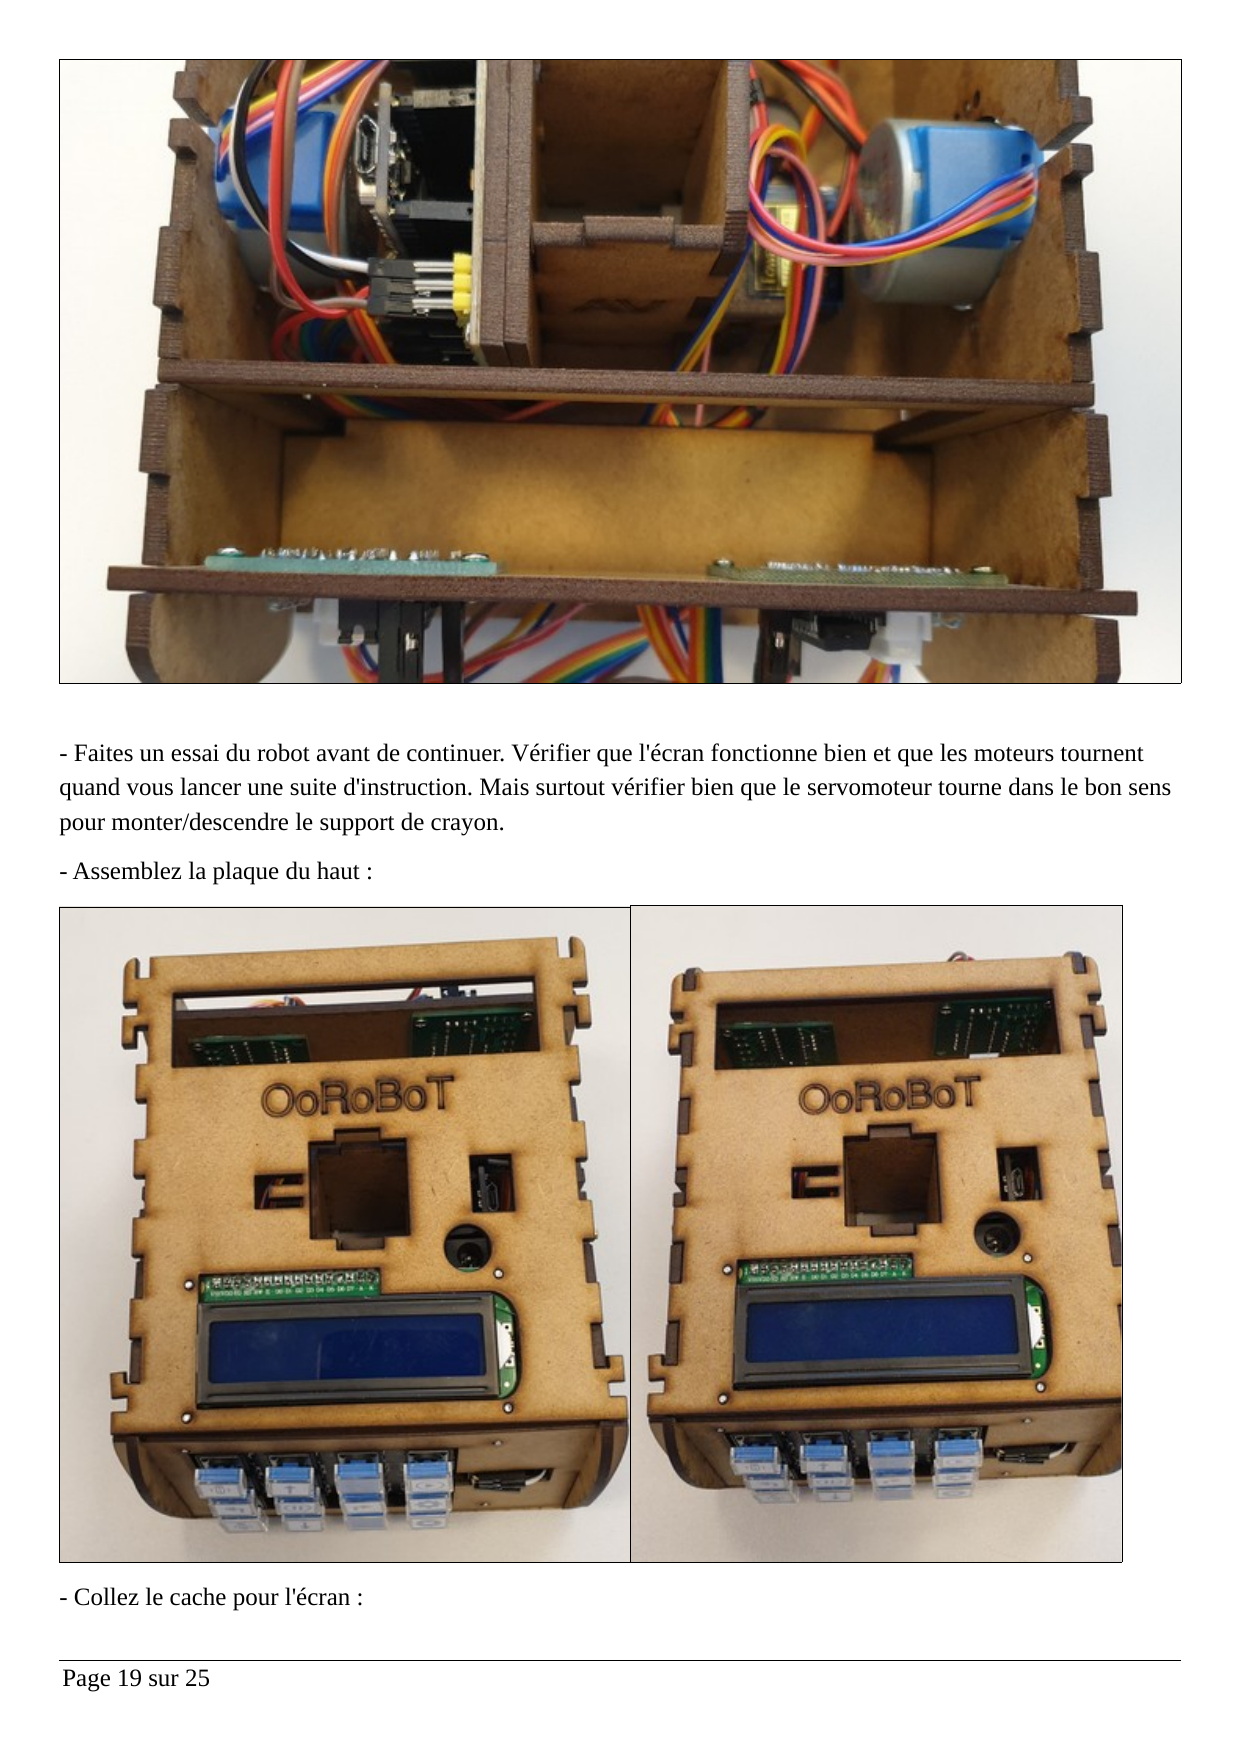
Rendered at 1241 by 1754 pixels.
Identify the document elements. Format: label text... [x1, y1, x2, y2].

picture [60, 60, 1181, 683]
text - Assemblez la plaque du haut : [59, 856, 1181, 884]
text - Collez le cache pour l'écran : [59, 1582, 1181, 1611]
text - Faites un essai du robot avant de continuer. Vérifier que l'écran fonctionne bien et que les moteurs tournent quand vous lancer une suite d'instruction. Mais surtout vérifier bien que le servomoteur tourne dans le bon sens pour monter/descendre le support de crayon. [59, 738, 1181, 835]
picture [631, 906, 1122, 1562]
picture [60, 908, 630, 1562]
